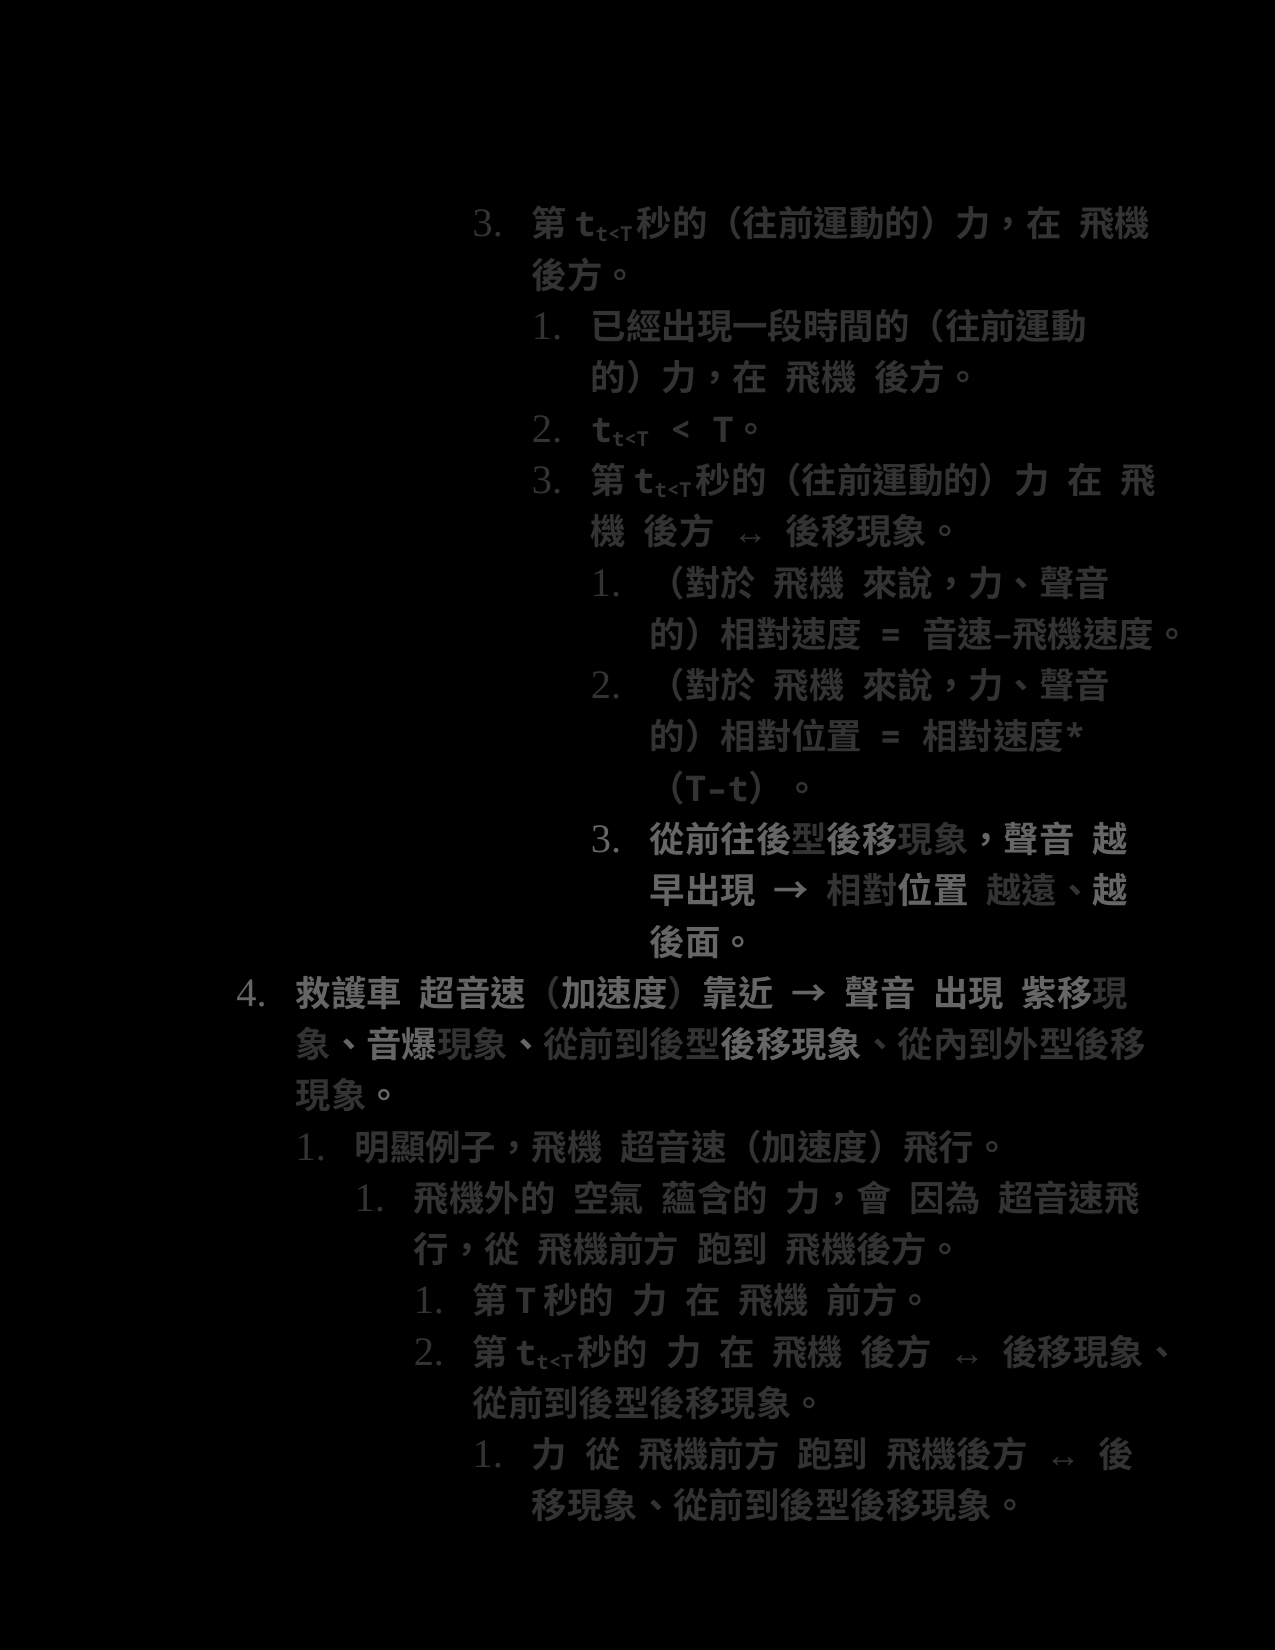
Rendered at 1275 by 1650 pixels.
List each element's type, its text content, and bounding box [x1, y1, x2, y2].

list 第T秒的 力 在 飛機 前方。 [413, 1273, 1157, 1324]
list 明顯例子，飛機 超音速（加速度）飛行。 [295, 1119, 1157, 1170]
list 已經出現一段時間的（往前運動的）力，在 飛機 後方。 [532, 298, 1157, 401]
list tt<T < T。 [532, 401, 1157, 452]
list 力 從 飛機前方 跑到 飛機後方 ↔ 後移現象、從前到後型後移現象。 [472, 1427, 1157, 1529]
list （對於 飛機 來說，力、聲音 的）相對速度 = 音速–飛機速度。 [591, 555, 1157, 657]
list 第tt<T秒的（往前運動的）力 在 飛機 後方 ↔ 後移現象。 [532, 452, 1157, 555]
list 第tt<T秒的（往前運動的）力，在 飛機 後方。 [472, 196, 1157, 298]
list 第tt<T秒的 力 在 飛機 後方 ↔ 後移現象、從前到後型後移現象。 [413, 1324, 1157, 1427]
list （對於 飛機 來說，力、聲音 的）相對位置 = 相對速度*（T–t）。 [591, 657, 1157, 811]
list 救護車 超音速（加速度）靠近 → 聲音 出現 紫移現象、音爆現象、從前到後型後移現象、從內到外型後移現象。 [236, 965, 1157, 1119]
list 飛機外的 空氣 蘊含的 力，會 因為 超音速飛行，從 飛機前方 跑到 飛機後方。 [354, 1170, 1157, 1273]
list 從前往後型後移現象，聲音 越早出現 → 相對位置 越遠、越後面。 [591, 811, 1157, 965]
